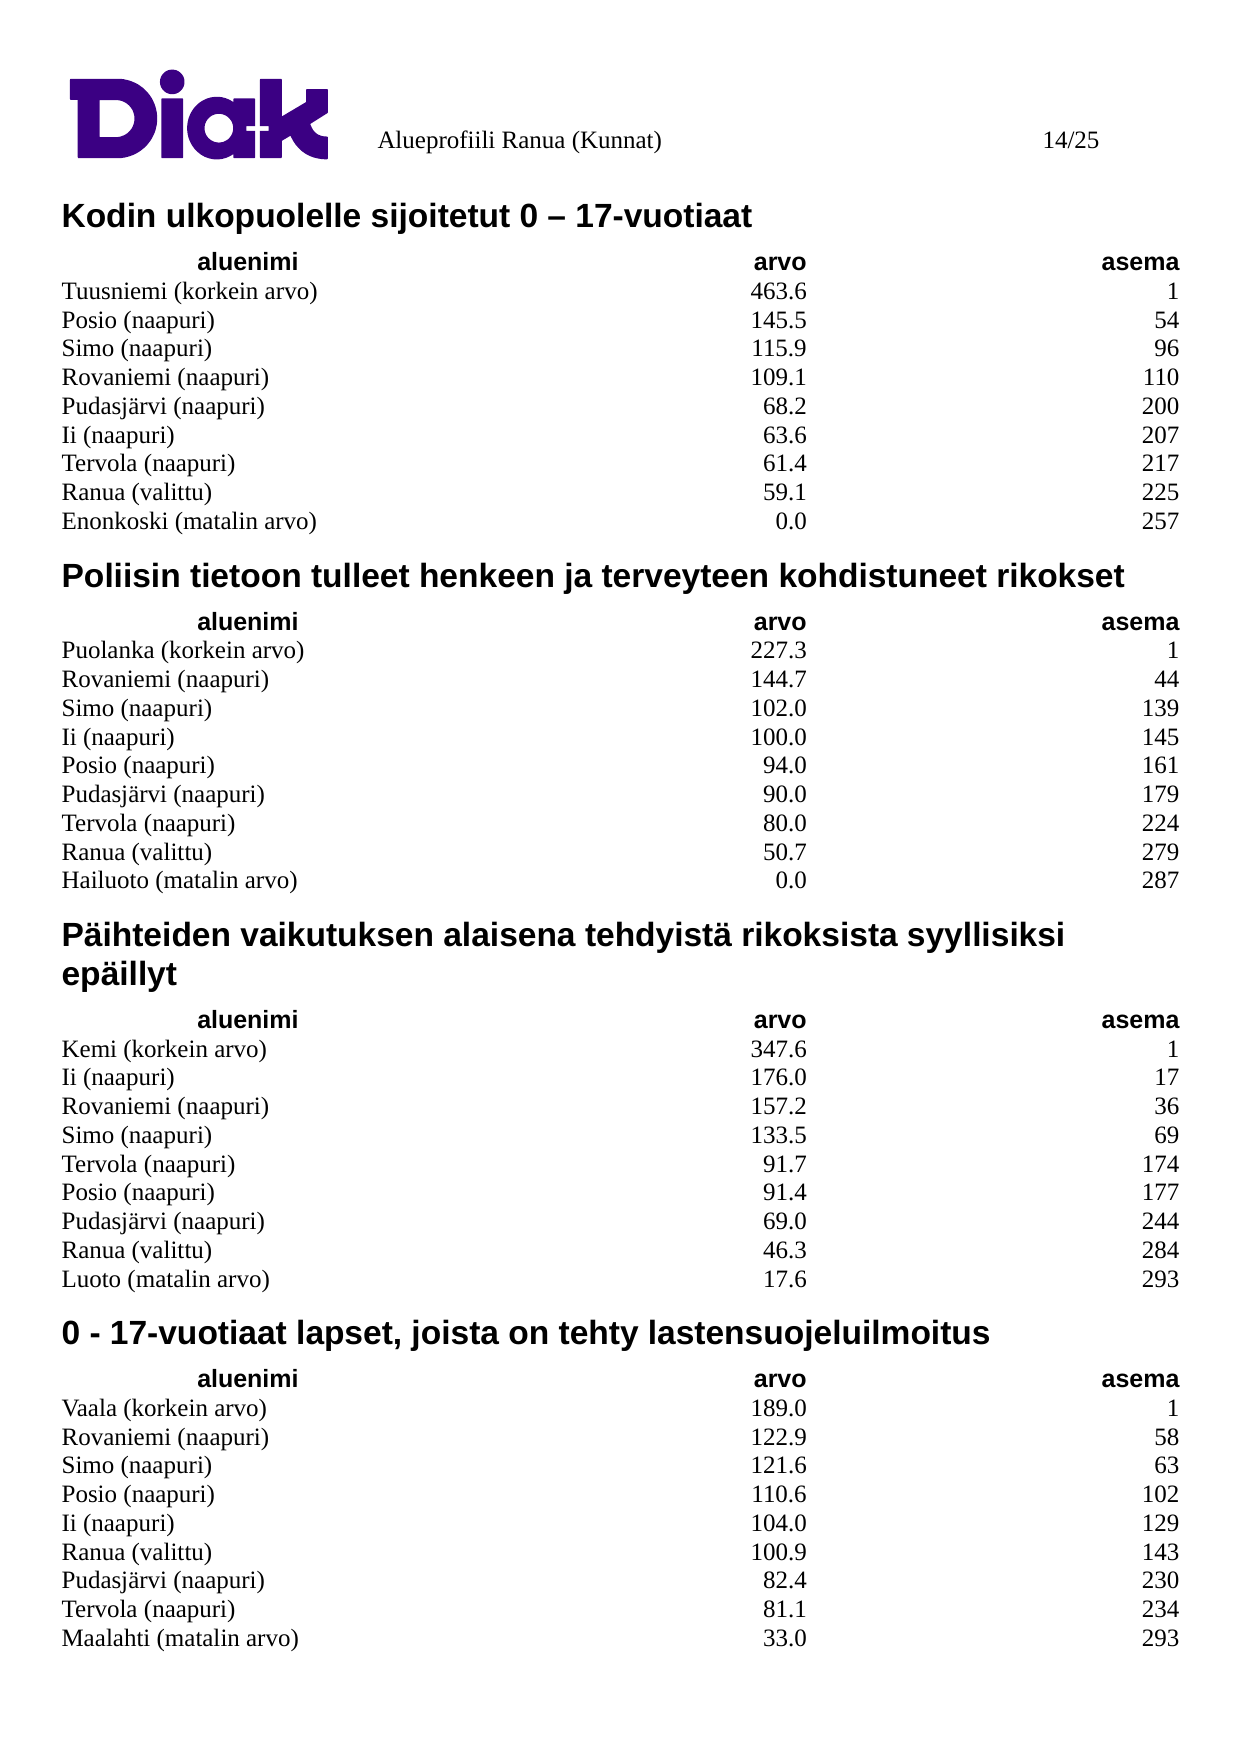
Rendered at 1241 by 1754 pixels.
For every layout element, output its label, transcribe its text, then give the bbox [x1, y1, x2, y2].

table_cell 161 [806, 751, 1179, 779]
table_cell Tuusniemi (korkein arvo) [61, 276, 434, 305]
table_header arvo [434, 1364, 806, 1393]
table_cell 61.4 [434, 449, 806, 477]
table_cell Simo (naapuri) [61, 334, 434, 362]
table_cell Ranua (valittu) [61, 1537, 434, 1566]
table_cell Ranua (valittu) [61, 1235, 434, 1264]
table_cell 102 [806, 1479, 1179, 1508]
table_cell Pudasjärvi (naapuri) [61, 391, 434, 420]
table_cell 279 [806, 837, 1179, 866]
table_cell 179 [806, 779, 1179, 808]
subtitle Poliisin tietoon tulleet henkeen ja terveyteen kohdistuneet rikokset [61, 556, 1179, 594]
table_cell 91.4 [434, 1178, 806, 1206]
table_cell 176.0 [434, 1063, 806, 1091]
table_cell 109.1 [434, 362, 806, 391]
table_cell 82.4 [434, 1566, 806, 1594]
table_cell 110 [806, 362, 1179, 391]
table_cell Rovaniemi (naapuri) [61, 664, 434, 693]
table_cell 145.5 [434, 305, 806, 333]
subtitle Päihteiden vaikutuksen alaisena tehdyistä rikoksista syyllisiksi epäillyt [61, 915, 1179, 992]
table_cell Luoto (matalin arvo) [61, 1264, 434, 1292]
table_cell Hailuoto (matalin arvo) [61, 866, 434, 894]
table_cell 50.7 [434, 837, 806, 866]
table_cell Simo (naapuri) [61, 693, 434, 722]
table_header aluenimi [61, 607, 434, 636]
table_cell 347.6 [434, 1034, 806, 1062]
table_cell 227.3 [434, 636, 806, 664]
table_cell 144.7 [434, 664, 806, 693]
subtitle 0 - 17-vuotiaat lapset, joista on tehty lastensuojeluilmoitus [61, 1313, 1179, 1352]
table_header aluenimi [61, 247, 434, 276]
table_cell 244 [806, 1206, 1179, 1235]
table_cell Maalahti (matalin arvo) [61, 1623, 434, 1652]
table_cell Rovaniemi (naapuri) [61, 362, 434, 391]
table_cell Rovaniemi (naapuri) [61, 1091, 434, 1120]
table_cell 104.0 [434, 1508, 806, 1537]
table_header asema [806, 247, 1179, 276]
table_cell Ii (naapuri) [61, 722, 434, 751]
table_cell 225 [806, 477, 1179, 506]
table_cell Simo (naapuri) [61, 1120, 434, 1149]
table_cell 200 [806, 391, 1179, 420]
table_header asema [806, 607, 1179, 636]
table_cell 129 [806, 1508, 1179, 1537]
table_cell 69 [806, 1120, 1179, 1149]
table_cell 1 [806, 1034, 1179, 1062]
table_cell 46.3 [434, 1235, 806, 1264]
table_cell 81.1 [434, 1594, 806, 1623]
table_cell Pudasjärvi (naapuri) [61, 1206, 434, 1235]
table_cell 96 [806, 334, 1179, 362]
table_cell 33.0 [434, 1623, 806, 1652]
table_cell 189.0 [434, 1393, 806, 1422]
table_cell 133.5 [434, 1120, 806, 1149]
table_cell Tervola (naapuri) [61, 449, 434, 477]
table_cell Puolanka (korkein arvo) [61, 636, 434, 664]
table_cell Kemi (korkein arvo) [61, 1034, 434, 1062]
table_cell 207 [806, 420, 1179, 448]
table_header aluenimi [61, 1364, 434, 1393]
table_cell 224 [806, 808, 1179, 837]
table_cell 90.0 [434, 779, 806, 808]
table_cell 68.2 [434, 391, 806, 420]
table_cell 234 [806, 1594, 1179, 1623]
table_cell 58 [806, 1422, 1179, 1451]
table_cell 94.0 [434, 751, 806, 779]
table_cell Pudasjärvi (naapuri) [61, 779, 434, 808]
table_cell 1 [806, 1393, 1179, 1422]
table_cell 1 [806, 276, 1179, 305]
table_cell 100.9 [434, 1537, 806, 1566]
table_cell 59.1 [434, 477, 806, 506]
table_cell 100.0 [434, 722, 806, 751]
table_cell 36 [806, 1091, 1179, 1120]
table_cell 121.6 [434, 1451, 806, 1479]
table_cell 110.6 [434, 1479, 806, 1508]
table_header arvo [434, 1005, 806, 1034]
table_header aluenimi [61, 1005, 434, 1034]
table_cell Tervola (naapuri) [61, 808, 434, 837]
table_header arvo [434, 247, 806, 276]
table_cell 230 [806, 1566, 1179, 1594]
table_cell 1 [806, 636, 1179, 664]
subtitle Kodin ulkopuolelle sijoitetut 0 – 17-vuotiaat [61, 196, 1179, 235]
table_cell 17 [806, 1063, 1179, 1091]
table_cell 157.2 [434, 1091, 806, 1120]
table_cell Ranua (valittu) [61, 837, 434, 866]
table_cell 102.0 [434, 693, 806, 722]
table_cell 80.0 [434, 808, 806, 837]
table_cell Ranua (valittu) [61, 477, 434, 506]
table_cell Ii (naapuri) [61, 1063, 434, 1091]
table_cell 54 [806, 305, 1179, 333]
table_cell 463.6 [434, 276, 806, 305]
table_header asema [806, 1005, 1179, 1034]
table_cell 284 [806, 1235, 1179, 1264]
table_cell 143 [806, 1537, 1179, 1566]
table_cell Vaala (korkein arvo) [61, 1393, 434, 1422]
table_cell 217 [806, 449, 1179, 477]
table_cell Rovaniemi (naapuri) [61, 1422, 434, 1451]
table_cell 63.6 [434, 420, 806, 448]
table_cell 0.0 [434, 506, 806, 535]
table_cell 122.9 [434, 1422, 806, 1451]
table_cell Pudasjärvi (naapuri) [61, 1566, 434, 1594]
table_cell 177 [806, 1178, 1179, 1206]
table_cell 293 [806, 1623, 1179, 1652]
table_header arvo [434, 607, 806, 636]
table_cell 63 [806, 1451, 1179, 1479]
table_cell Ii (naapuri) [61, 1508, 434, 1537]
table_cell 44 [806, 664, 1179, 693]
table_cell 91.7 [434, 1149, 806, 1177]
table_cell Posio (naapuri) [61, 1178, 434, 1206]
table_cell Tervola (naapuri) [61, 1594, 434, 1623]
table_cell 145 [806, 722, 1179, 751]
table_cell 287 [806, 866, 1179, 894]
table_cell 174 [806, 1149, 1179, 1177]
table_cell Enonkoski (matalin arvo) [61, 506, 434, 535]
table_cell Ii (naapuri) [61, 420, 434, 448]
table_cell 257 [806, 506, 1179, 535]
table_cell Tervola (naapuri) [61, 1149, 434, 1177]
table_cell 0.0 [434, 866, 806, 894]
table_cell Posio (naapuri) [61, 1479, 434, 1508]
table_header asema [806, 1364, 1179, 1393]
table_cell 293 [806, 1264, 1179, 1292]
table_cell Posio (naapuri) [61, 751, 434, 779]
table_cell 17.6 [434, 1264, 806, 1292]
table_cell 69.0 [434, 1206, 806, 1235]
table_cell Simo (naapuri) [61, 1451, 434, 1479]
table_cell 115.9 [434, 334, 806, 362]
table_cell Posio (naapuri) [61, 305, 434, 333]
table_cell 139 [806, 693, 1179, 722]
